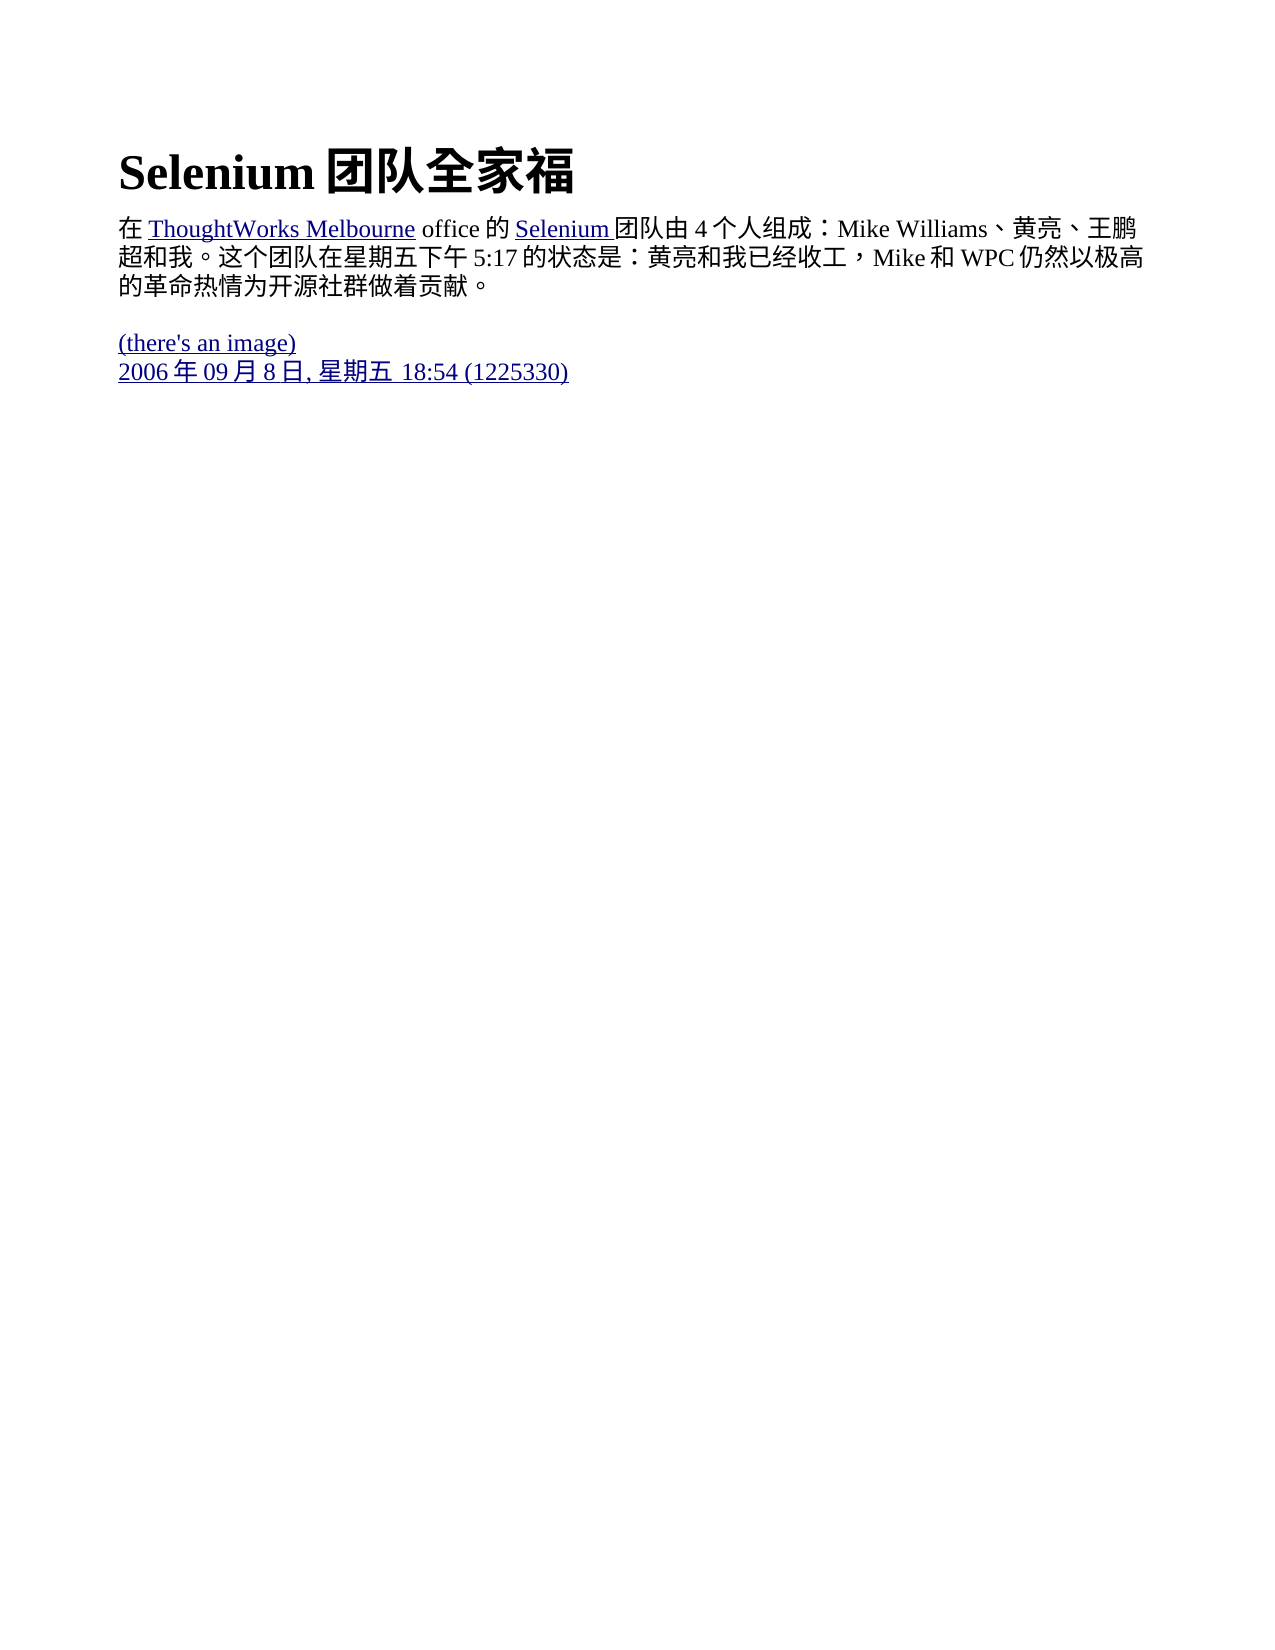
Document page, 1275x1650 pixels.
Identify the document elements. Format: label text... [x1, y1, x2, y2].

text 在ThoughtWorks Melbourne office的Selenium团队由4个人组成：Mike Williams、黄亮、王鹏超和我。这个团队在星期五下午5:17的状态是：黄亮和我已经收工，Mike和WPC仍然以极高的革命热情为开源社群做着贡献。 (there's an image) [118, 214, 1157, 357]
subtitle Selenium团队全家福 [118, 143, 1157, 201]
text 2006年09月8日, 星期五 18:54 (1225330) [118, 357, 1157, 386]
